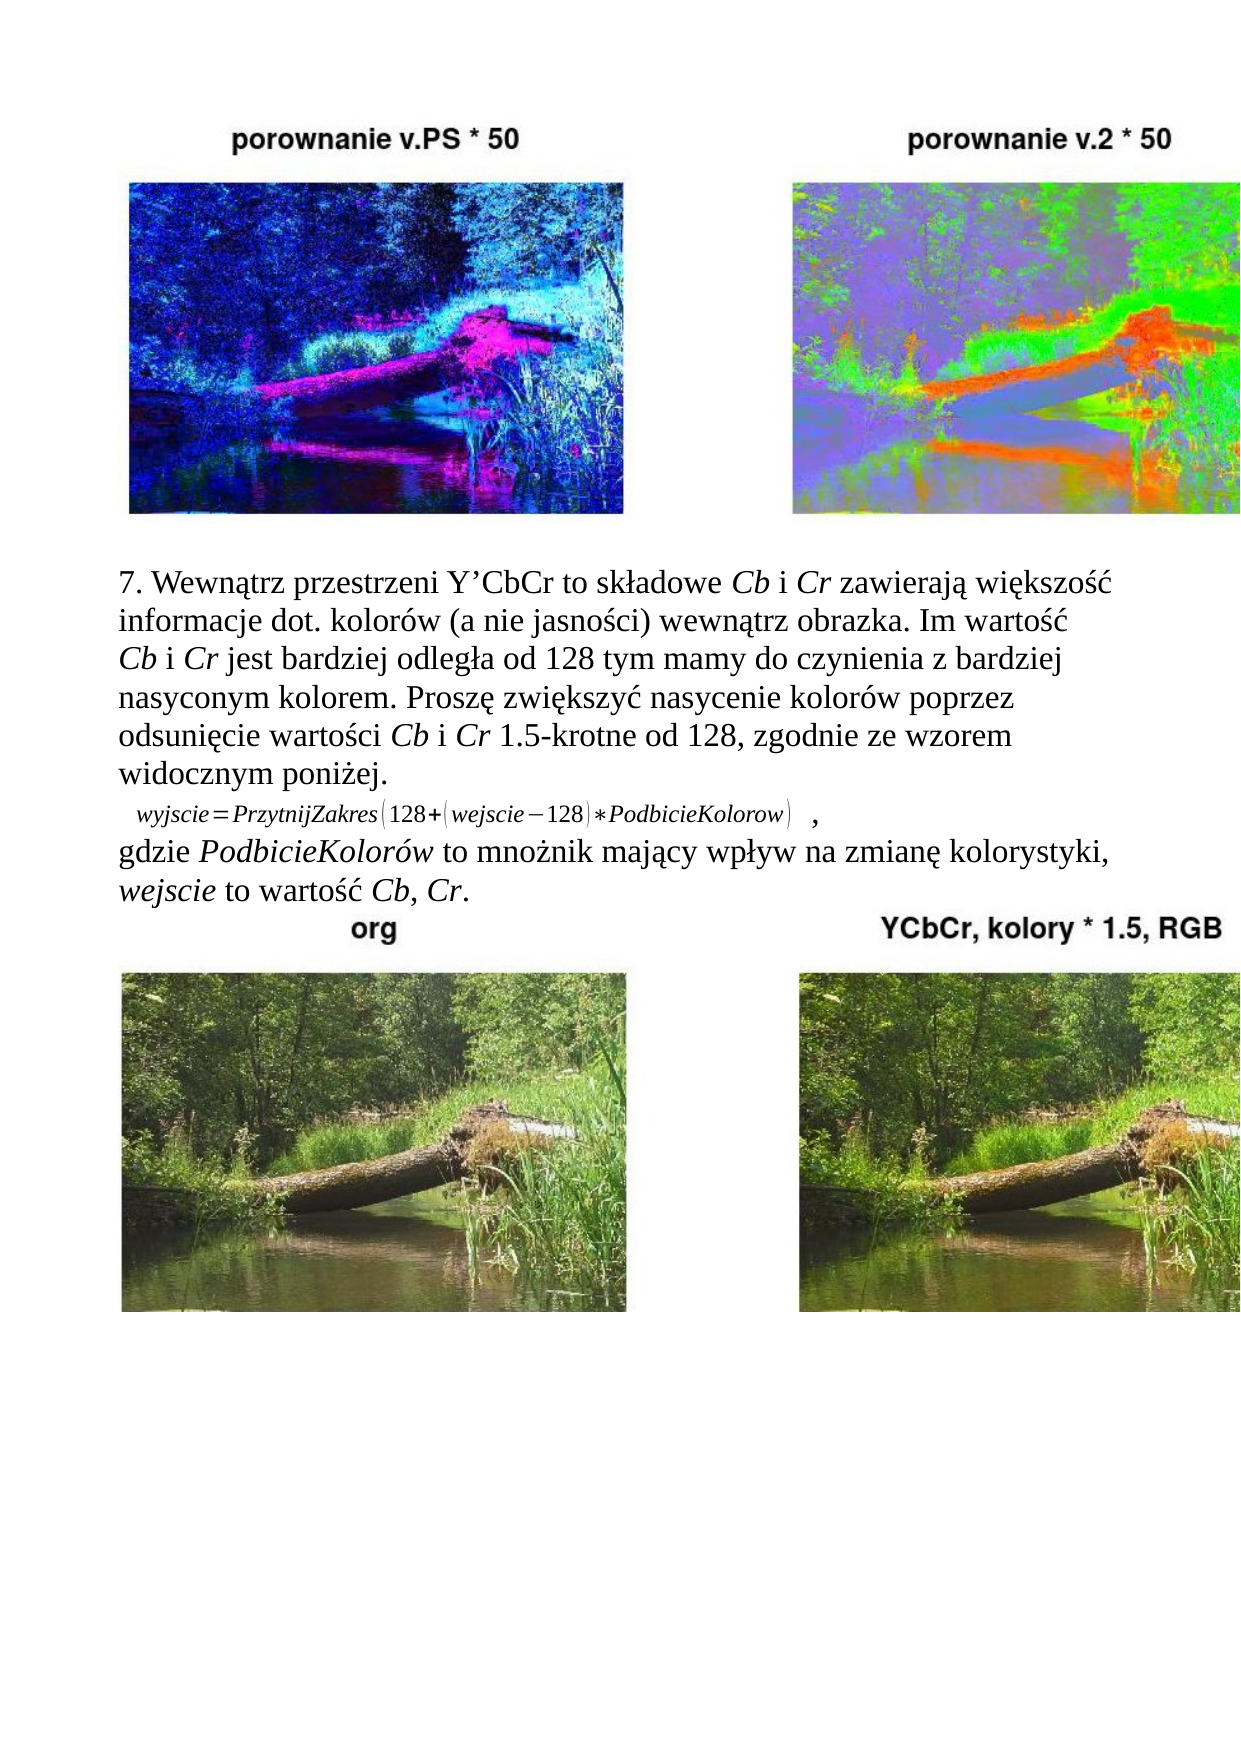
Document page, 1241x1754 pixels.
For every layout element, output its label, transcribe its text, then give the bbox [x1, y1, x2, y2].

text 7. Wewnątrz przestrzeni Y’CbCr to składowe Cb i Cr zawierają większość informacje dot. kolorów (a nie jasności) wewnątrz obrazka. Im wartość Cb i Cr jest bardziej odległa od 128 tym mamy do czynienia z bardziej nasyconym kolorem. Proszę zwiększyć nasycenie kolorów poprzez odsunięcie wartości Cb i Cr 1.5-krotne od 128, zgodnie ze wzorem widocznym poniżej. [118, 562, 1122, 792]
picture [118, 118, 1241, 524]
text gdzie PodbicieKolorów to mnożnik mający wpływ na zmianę kolorystyki, wejscie to wartość Cb, Cr. [118, 832, 1122, 908]
text , [118, 792, 1122, 832]
picture [118, 908, 1241, 1312]
